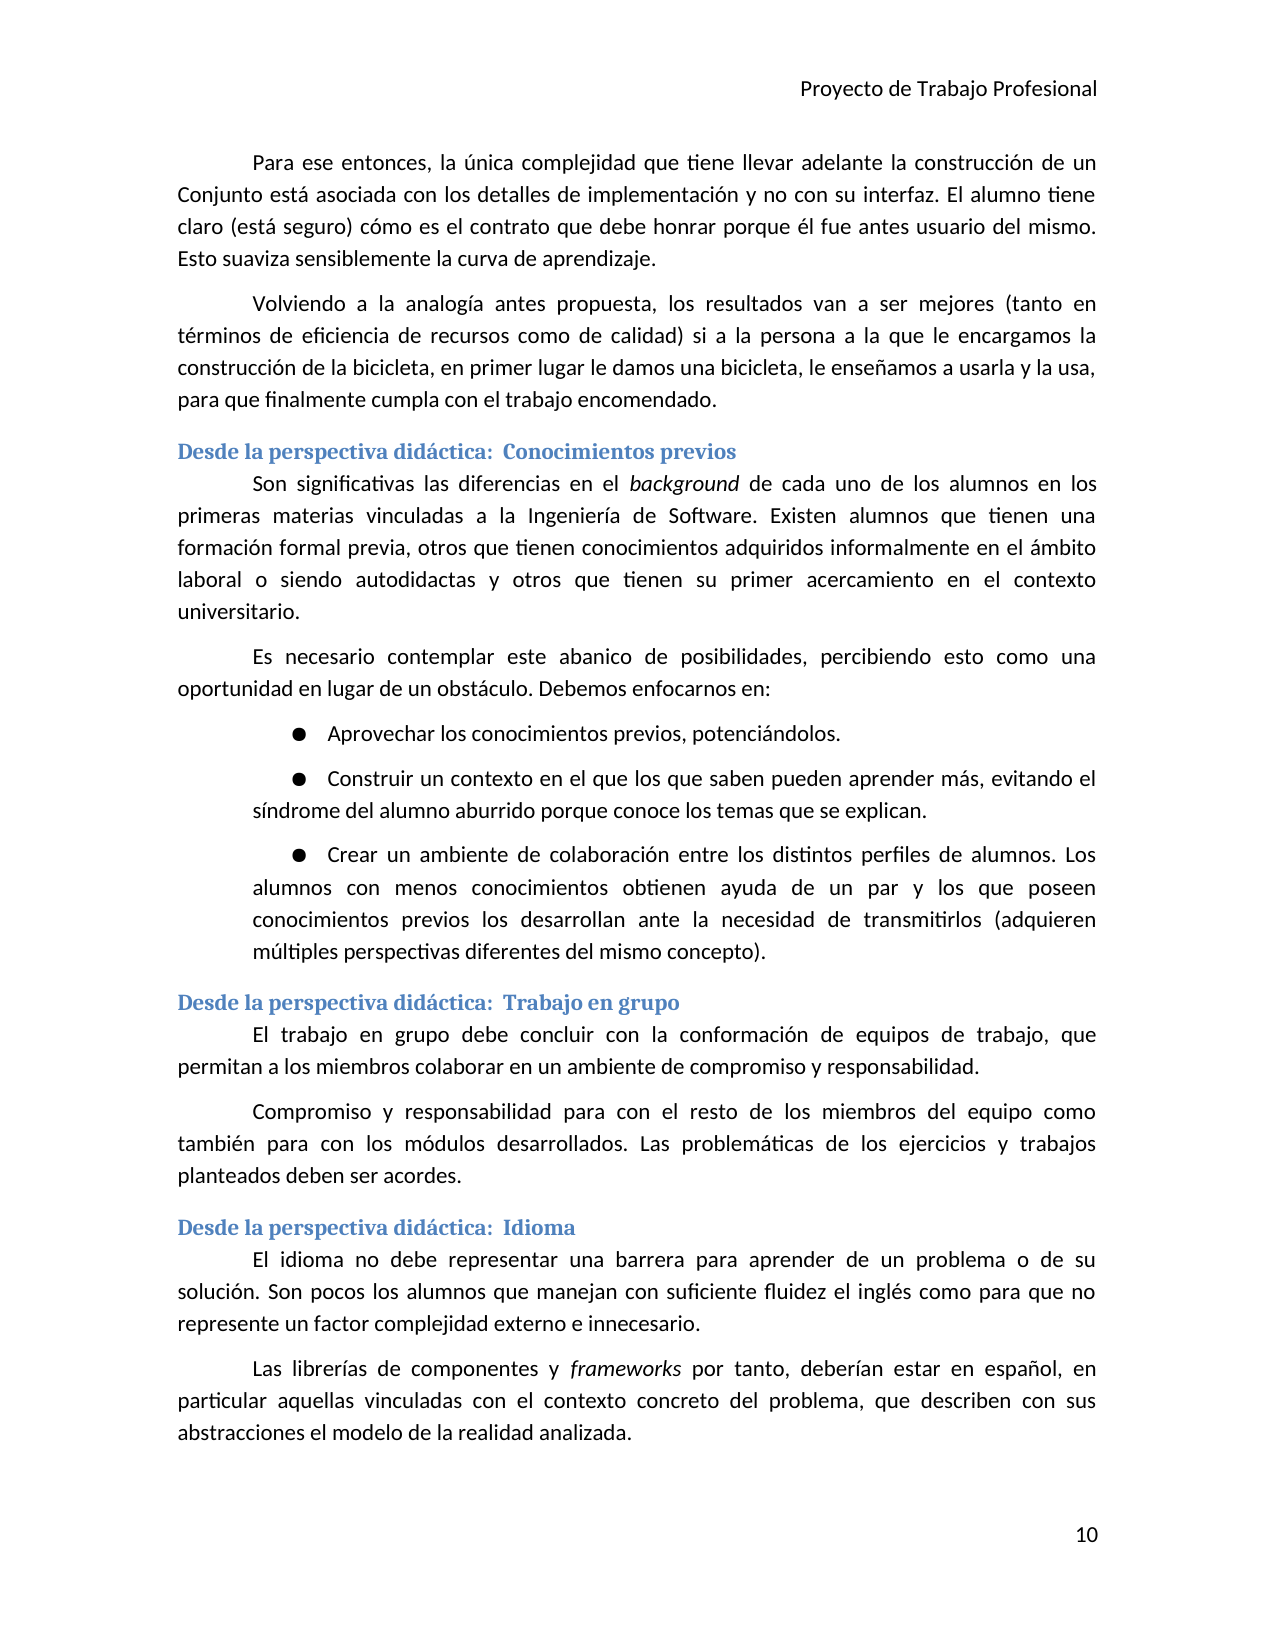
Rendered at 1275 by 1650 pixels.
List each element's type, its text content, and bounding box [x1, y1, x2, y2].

list Aprovechar los conocimientos previos, potenciándolos. [215, 719, 1098, 747]
text Para ese entonces, la única complejidad que tiene llevar adelante la construcción de un Conjunto está asociada con los detalles de implementación y no con su interfaz. El alumno tiene claro (está seguro) cómo es el contrato que debe honrar porque él fue antes usuario del mismo. Esto suaviza sensiblemente la curva de aprendizaje. [177, 148, 1098, 272]
subtitle Desde la perspectiva didáctica: Idioma [177, 1214, 1098, 1241]
subtitle Desde la perspectiva didáctica: Conocimientos previos [177, 438, 1098, 465]
subtitle Desde la perspectiva didáctica: Trabajo en grupo [177, 990, 1098, 1016]
text El idioma no debe representar una barrera para aprender de un problema o de su solución. Son pocos los alumnos que manejan con suficiente fluidez el inglés como para que no represente un factor complejidad externo e innecesario. [177, 1245, 1098, 1337]
text Las librerías de componentes y frameworks por tanto, deberían estar en español, en particular aquellas vinculadas con el contexto concreto del problema, que describen con sus abstracciones el modelo de la realidad analizada. [177, 1354, 1098, 1446]
list Construir un contexto en el que los que saben pueden aprender más, evitando el síndrome del alumno aburrido porque conoce los temas que se explican. [215, 764, 1098, 824]
text El trabajo en grupo debe concluir con la conformación de equipos de trabajo, que permitan a los miembros colaborar en un ambiente de compromiso y responsabilidad. [177, 1020, 1098, 1081]
text Es necesario contemplar este abanico de posibilidades, percibiendo esto como una oportunidad en lugar de un obstáculo. Debemos enfocarnos en: [177, 642, 1098, 702]
text Son significativas las diferencias en el background de cada uno de los alumnos en los primeras materias vinculadas a la Ingeniería de Software. Existen alumnos que tienen una formación formal previa, otros que tienen conocimientos adquiridos informalmente en el ámbito laboral o siendo autodidactas y otros que tienen su primer acercamiento en el contexto universitario. [177, 469, 1098, 625]
text Volviendo a la analogía antes propuesta, los resultados van a ser mejores (tanto en términos de eficiencia de recursos como de calidad) si a la persona a la que le encargamos la construcción de la bicicleta, en primer lugar le damos una bicicleta, le enseñamos a usarla y la usa, para que finalmente cumpla con el trabajo encomendado. [177, 289, 1098, 413]
list Crear un ambiente de colaboración entre los distintos perfiles de alumnos. Los alumnos con menos conocimientos obtienen ayuda de un par y los que poseen conocimientos previos los desarrollan ante la necesidad de transmitirlos (adquieren múltiples perspectivas diferentes del mismo concepto). [215, 841, 1098, 965]
text Compromiso y responsabilidad para con el resto de los miembros del equipo como también para con los módulos desarrollados. Las problemáticas de los ejercicios y trabajos planteados deben ser acordes. [177, 1097, 1098, 1189]
